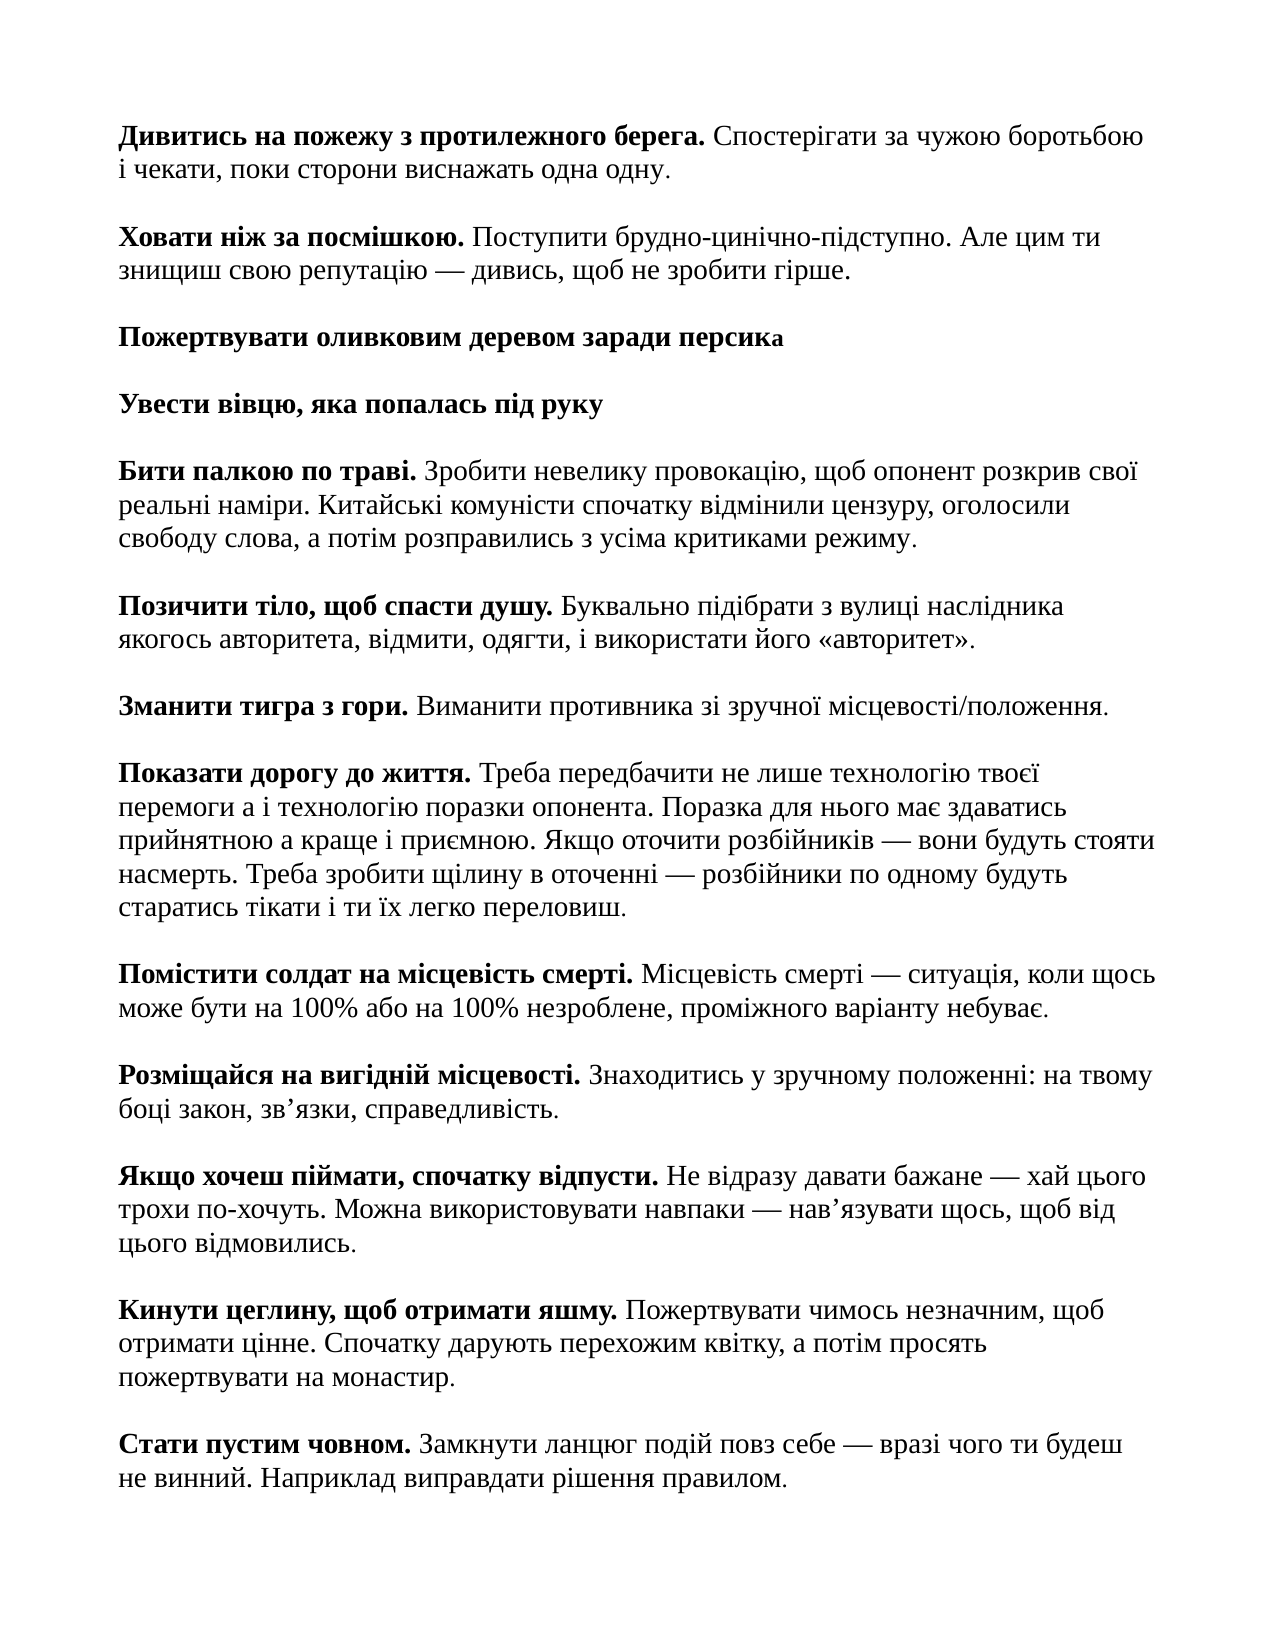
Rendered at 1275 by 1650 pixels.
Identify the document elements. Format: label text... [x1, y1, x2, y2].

text Дивитись на пожежу з протилежного берега. Спостерігати за чужою боротьбою і чекати, поки сторони виснажать одна одну. Ховати ніж за посмішкою. Поступити брудно-цинічно-підступно. Але цим ти знищиш свою репутацію — дивись, щоб не зробити гірше. Пожертвувати оливковим деревом заради персика Увести вівцю, яка попалась під руку Бити палкою по траві. Зробити невелику провокацію, щоб опонент розкрив свої реальні наміри. Китайські комуністи спочатку відмінили цензуру, оголосили свободу слова, а потім розправились з усіма критиками режиму. Позичити тіло, щоб спасти душу. Буквально підібрати з вулиці наслідника якогось авторитета, відмити, одягти, і використати його «авторитет». Зманити тигра з гори. Виманити противника зі зручної місцевості/положення. Показати дорогу до життя. Треба передбачити не лише технологію твоєї перемоги а і технологію поразки опонента. Поразка для нього має здаватись прийнятною а краще і приємною. Якщо оточити розбійників — вони будуть стояти насмерть. Треба зробити щілину в оточенні — розбійники по одному будуть старатись тікати і ти їх легко переловиш. Помістити солдат на місцевість смерті. Місцевість смерті — ситуація, коли щось може бути на 100% або на 100% незроблене, проміжного варіанту небуває. Розміщайся на вигідній місцевості. Знаходитись у зручному положенні: на твому боці закон, зв’язки, справедливість. Якщо хочеш піймати, спочатку відпусти. Не відразу давати бажане — хай цього трохи по-хочуть. Можна використовувати навпаки — нав’язувати щось, щоб від цього відмовились. Кинути цеглину, щоб отримати яшму. Пожертвувати чимось незначним, щоб отримати цінне. Спочатку дарують перехожим квітку, а потім просять пожертвувати на монастир. Стати пустим човном. Замкнути ланцюг подій повз себе — вразі чого ти будеш не винний. Наприклад виправдати рішення правилом. [118, 118, 1157, 1527]
